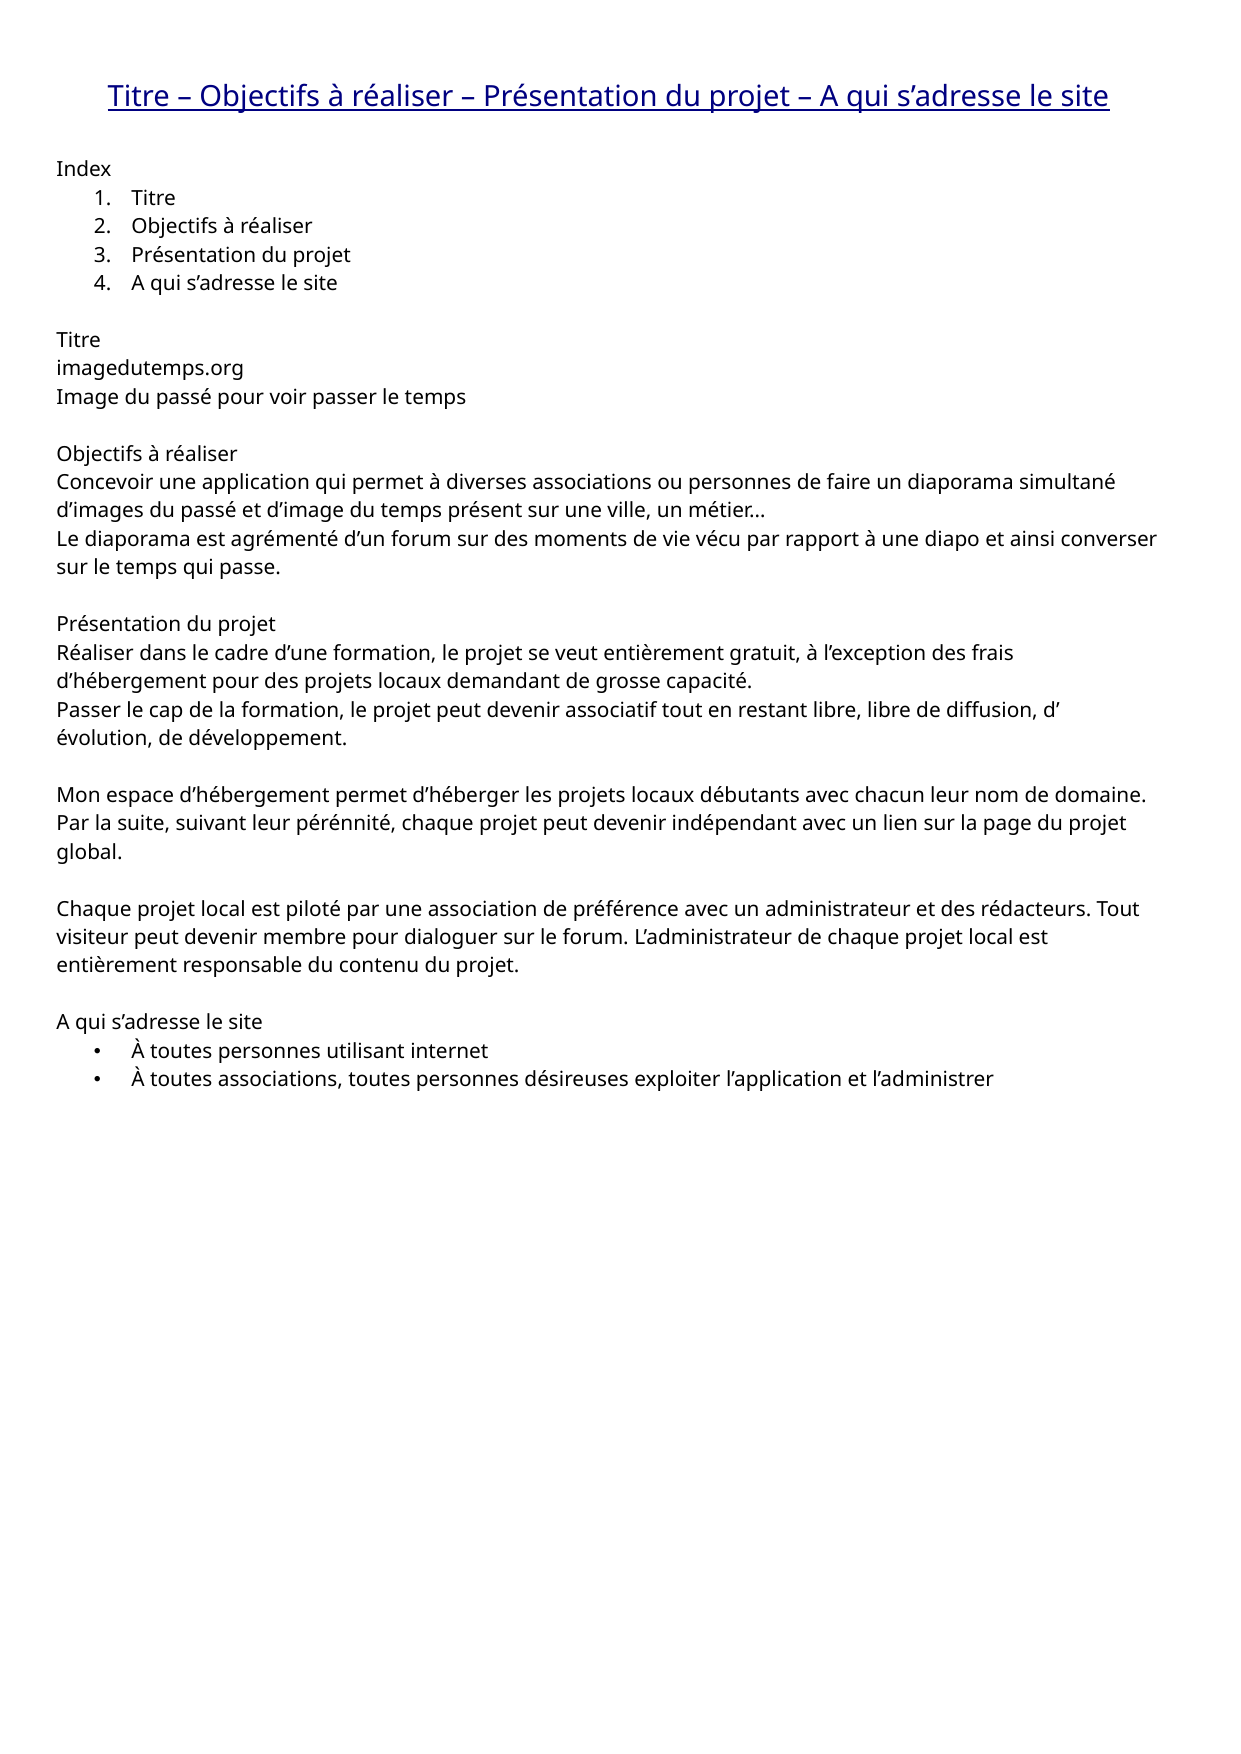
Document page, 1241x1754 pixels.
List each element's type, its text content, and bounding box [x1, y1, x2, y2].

text imagedutemps.org [56, 353, 1161, 382]
list À toutes personnes utilisant internet [94, 1036, 1161, 1064]
text Mon espace d’hébergement permet d’héberger les projets locaux débutants avec chacun leur nom de domaine. Par la suite, suivant leur pérénnité, chaque projet peut devenir indépendant avec un lien sur la page du projet global. [56, 780, 1161, 865]
list À toutes associations, toutes personnes désireuses exploiter l’application et l’administrer [94, 1064, 1161, 1093]
text Image du passé pour voir passer le temps [56, 382, 1161, 410]
text Le diaporama est agrémenté d’un forum sur des moments de vie vécu par rapport à une diapo et ainsi converser sur le temps qui passe. [56, 524, 1161, 581]
text Chaque projet local est piloté par une association de préférence avec un administrateur et des rédacteurs. Tout visiteur peut devenir membre pour dialoguer sur le forum. L’administrateur de chaque projet local est entièrement responsable du contenu du projet. [56, 894, 1161, 979]
list Objectifs à réaliser [94, 211, 1161, 240]
text Concevoir une application qui permet à diverses associations ou personnes de faire un diaporama simultané d’images du passé et d’image du temps présent sur une ville, un métier… [56, 467, 1161, 524]
text Objectifs à réaliser [56, 439, 1161, 467]
text Index [56, 154, 1161, 183]
text Titre – Objectifs à réaliser – Présentation du projet – A qui s’adresse le site [56, 75, 1161, 115]
list Présentation du projet [94, 240, 1161, 268]
list A qui s’adresse le site [94, 268, 1161, 297]
text Titre [56, 325, 1161, 353]
text Réaliser dans le cadre d’une formation, le projet se veut entièrement gratuit, à l’exception des frais d’hébergement pour des projets locaux demandant de grosse capacité. Passer le cap de la formation, le projet peut devenir associatif tout en restant libre, libre de diffusion, d’ évolution, de développement. [56, 638, 1161, 752]
list Titre [94, 183, 1161, 211]
text Présentation du projet [56, 609, 1161, 638]
text A qui s’adresse le site [56, 1007, 1161, 1036]
